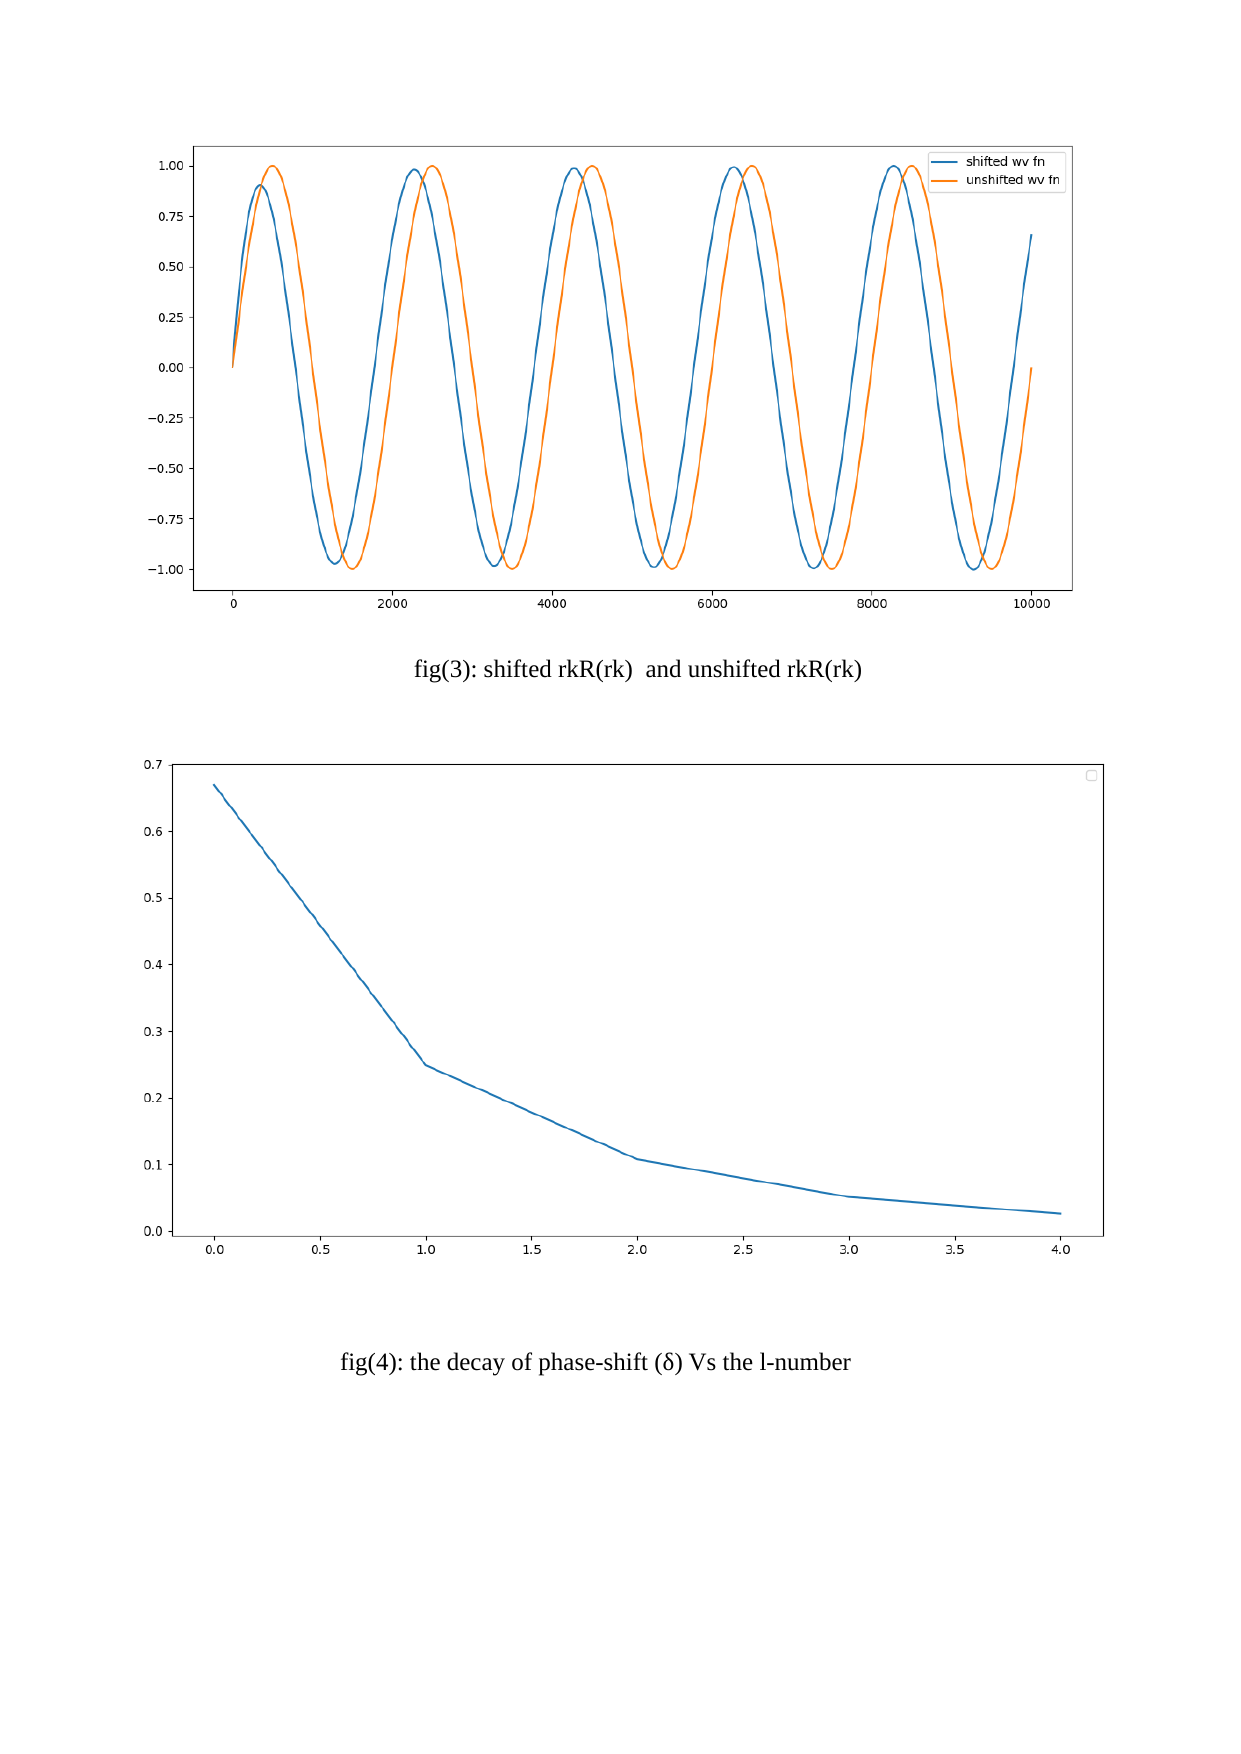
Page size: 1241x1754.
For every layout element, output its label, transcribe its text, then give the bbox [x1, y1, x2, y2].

text fig(4): the decay of phase-shift (δ) Vs the l-number [118, 1347, 1122, 1376]
picture [118, 740, 1123, 1290]
text fig(3): shifted rkR(rk) and unshifted rkR(rk) [118, 654, 1122, 682]
picture [118, 118, 1123, 625]
